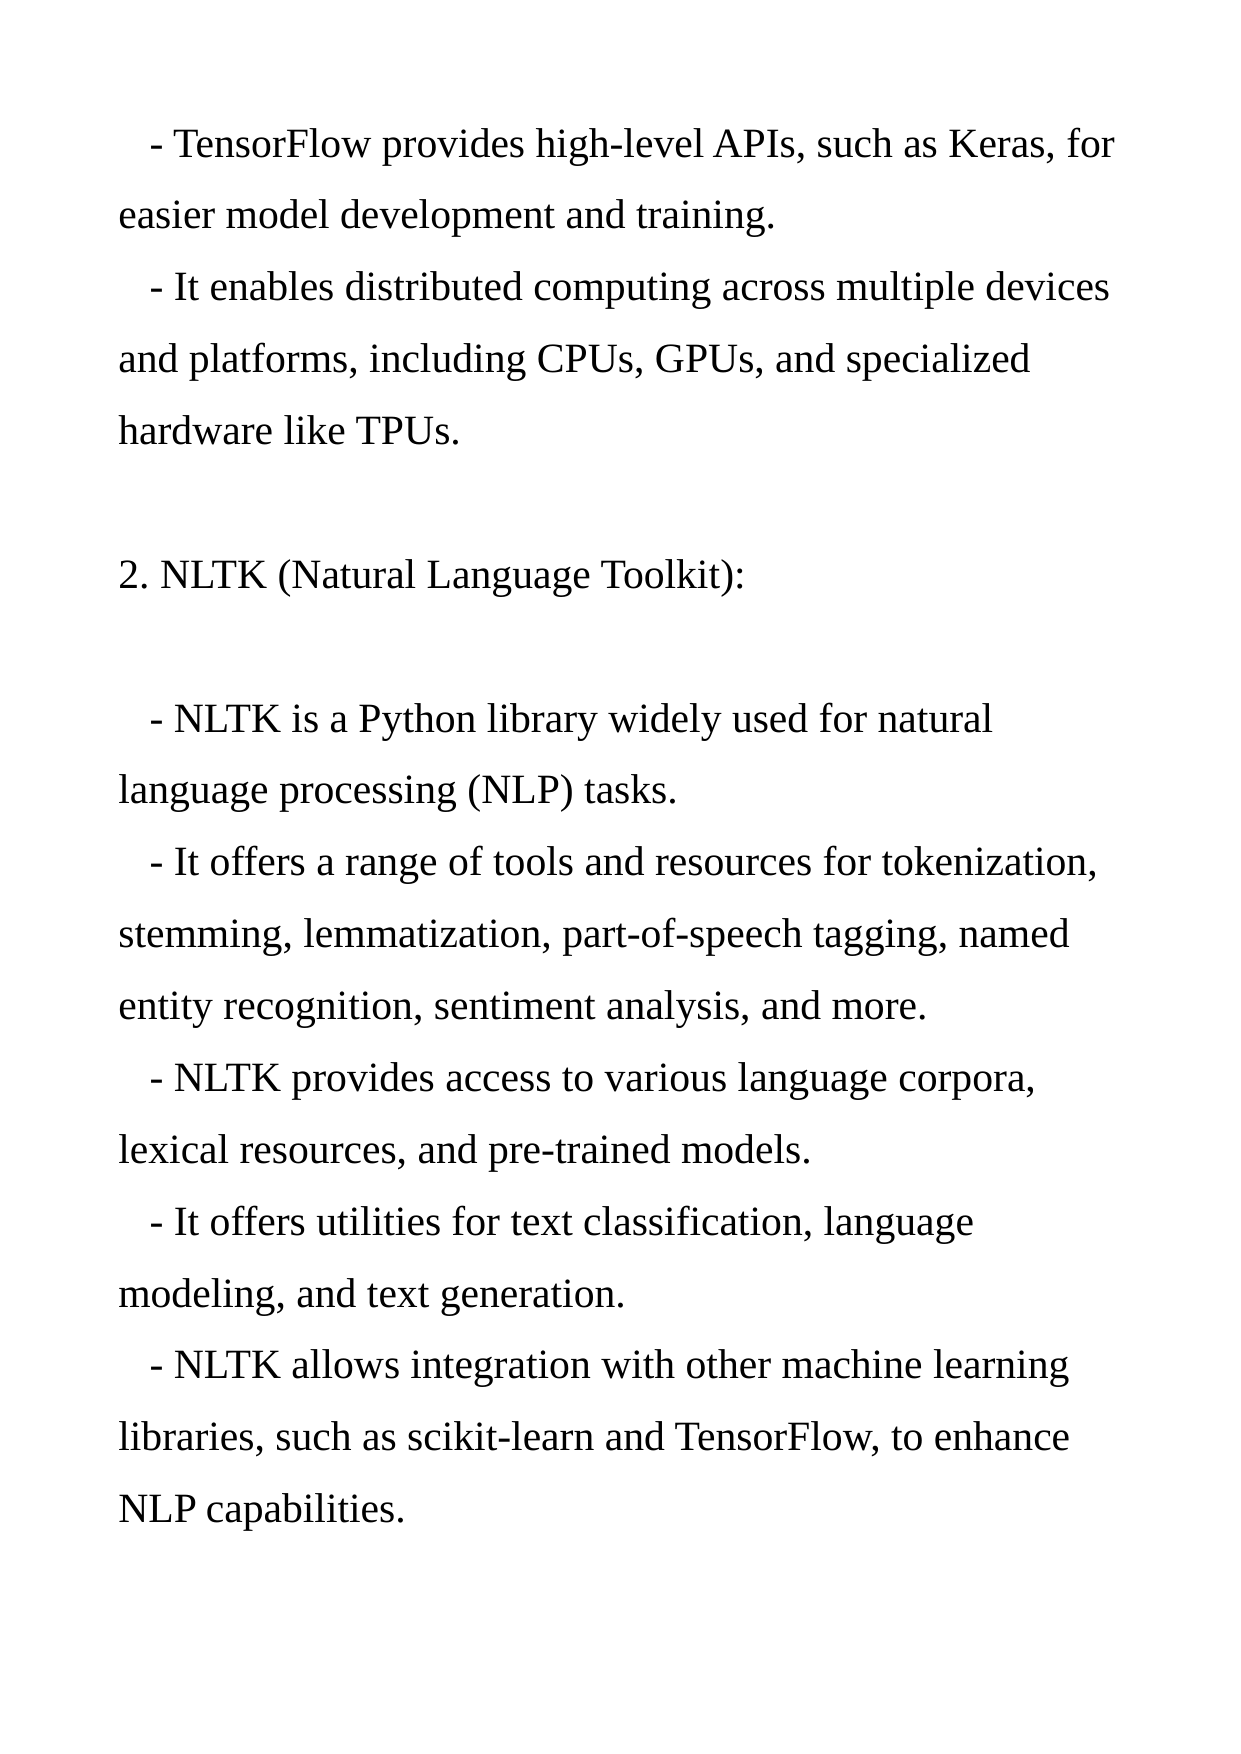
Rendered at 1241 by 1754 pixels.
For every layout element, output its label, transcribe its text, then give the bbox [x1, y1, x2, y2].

text - NLTK allows integration with other machine learning libraries, such as scikit-learn and TensorFlow, to enhance NLP capabilities. [118, 1340, 1122, 1532]
text 2. NLTK (Natural Language Toolkit): [118, 549, 1122, 597]
text - NLTK is a Python library widely used for natural language processing (NLP) tasks. [118, 693, 1122, 813]
text - It offers a range of tools and resources for tokenization, stemming, lemmatization, part-of-speech tagging, named entity recognition, sentiment analysis, and more. [118, 837, 1122, 1028]
text - It enables distributed computing across multiple devices and platforms, including CPUs, GPUs, and specialized hardware like TPUs. [118, 262, 1122, 453]
text - NLTK provides access to various language corpora, lexical resources, and pre-trained models. [118, 1052, 1122, 1172]
text - It offers utilities for text classification, language modeling, and text generation. [118, 1196, 1122, 1316]
text - TensorFlow provides high-level APIs, such as Keras, for easier model development and training. [118, 118, 1122, 238]
